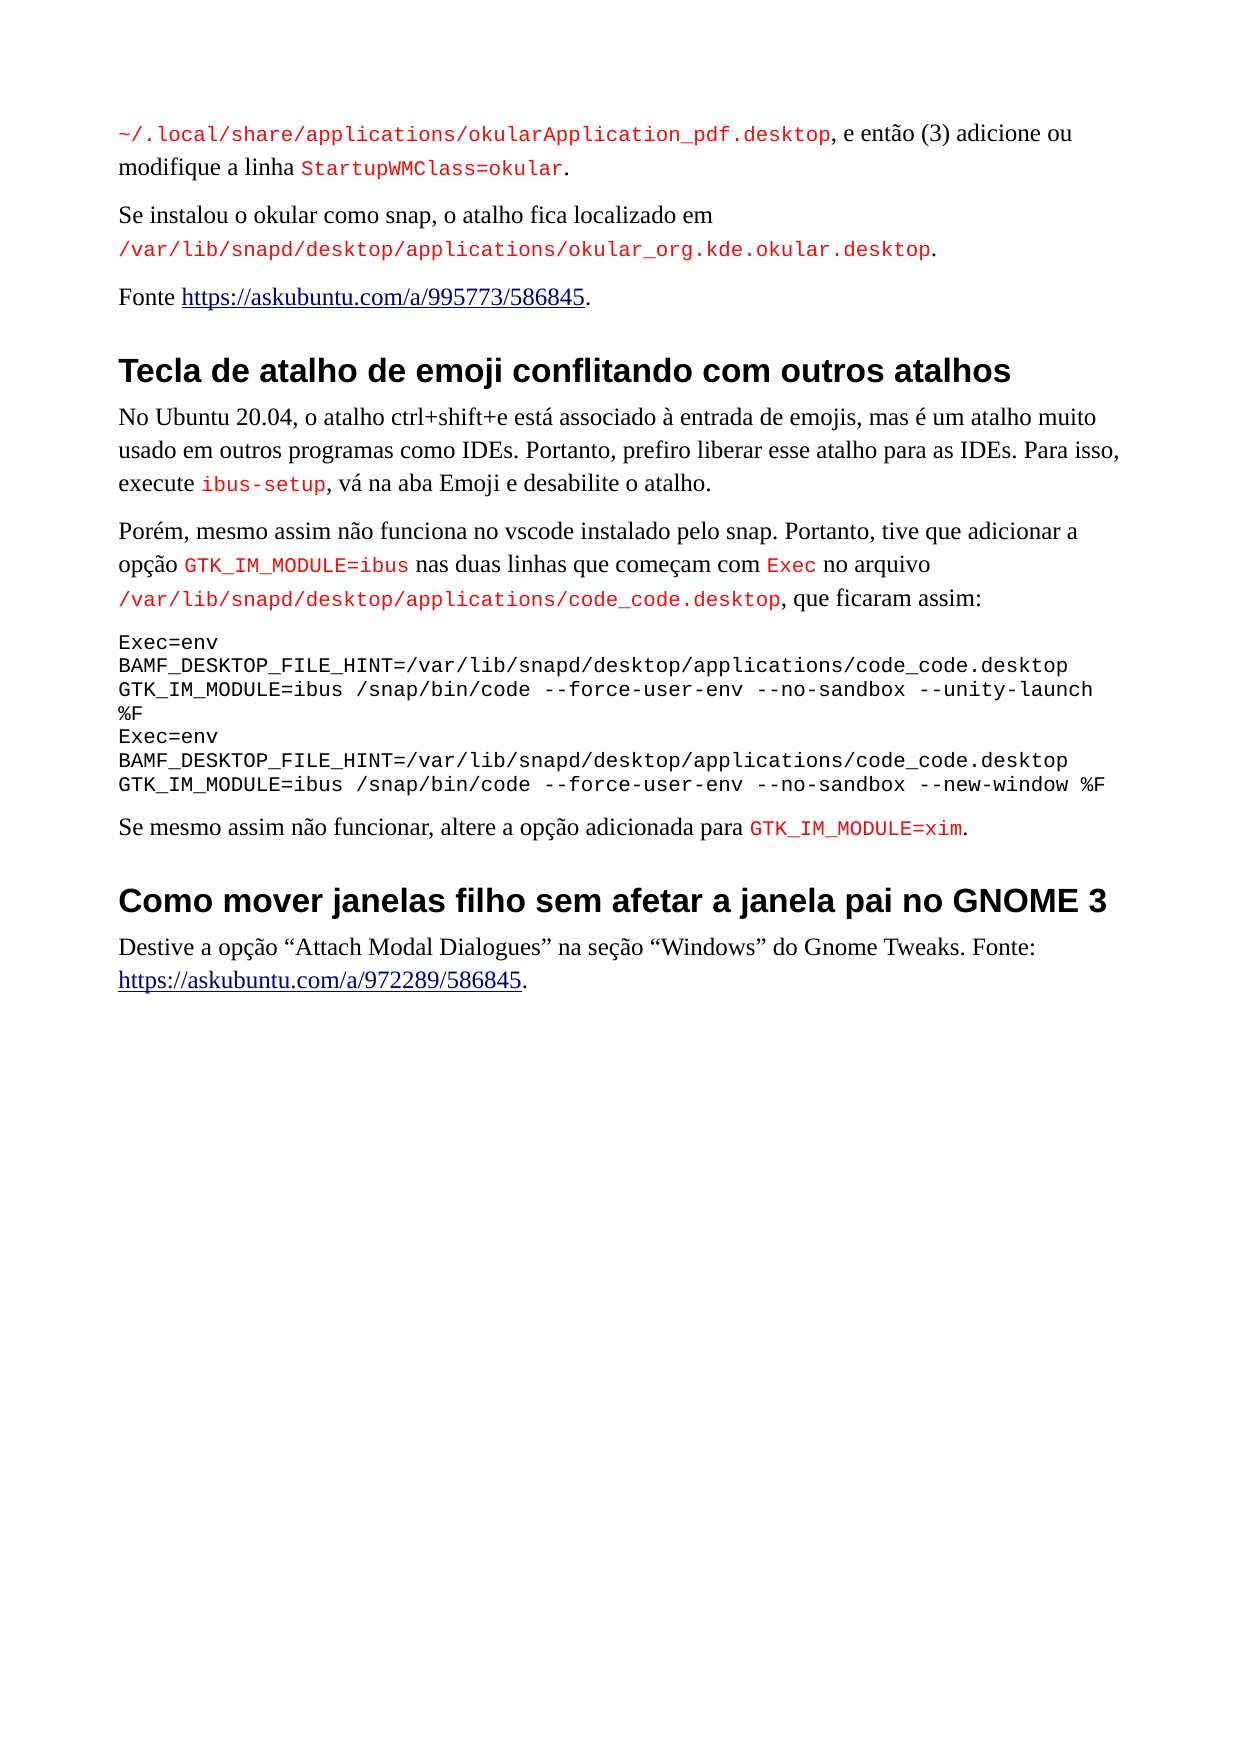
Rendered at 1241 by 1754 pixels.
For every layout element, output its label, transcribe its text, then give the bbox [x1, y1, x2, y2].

text ~/.local/share/applications/okularApplication_pdf.desktop, e então (3) adicione ou modifique a linha StartupWMClass=okular. [118, 118, 1122, 182]
subtitle Tecla de atalho de emoji conflitando com outros atalhos [118, 351, 1122, 389]
text Exec=env BAMF_DESKTOP_FILE_HINT=/var/lib/snapd/desktop/applications/code_code.desktop GTK_IM_MODULE=ibus /snap/bin/code --force-user-env --no-sandbox --unity-launch %F [118, 632, 1122, 726]
text No Ubuntu 20.04, o atalho ctrl+shift+e está associado à entrada de emojis, mas é um atalho muito usado em outros programas como IDEs. Portanto, prefiro liberar esse atalho para as IDEs. Para isso, execute ibus-setup, vá na aba Emoji e desabilite o atalho. [118, 402, 1122, 497]
text Porém, mesmo assim não funciona no vscode instalado pelo snap. Portanto, tive que adicionar a opção GTK_IM_MODULE=ibus nas duas linhas que começam com Exec no arquivo /var/lib/snapd/desktop/applications/code_code.desktop, que ficaram assim: [118, 516, 1122, 613]
text Se mesmo assim não funcionar, altere a opção adicionada para GTK_IM_MODULE=xim. [118, 812, 1122, 842]
text Exec=env BAMF_DESKTOP_FILE_HINT=/var/lib/snapd/desktop/applications/code_code.desktop GTK_IM_MODULE=ibus /snap/bin/code --force-user-env --no-sandbox --new-window %F [118, 726, 1122, 797]
text Fonte https://askubuntu.com/a/995773/586845. [118, 282, 1122, 311]
subtitle Como mover janelas filho sem afetar a janela pai no GNOME 3 [118, 881, 1122, 920]
text Se instalou o okular como snap, o atalho fica localizado em /var/lib/snapd/desktop/applications/okular_org.kde.okular.desktop. [118, 201, 1122, 263]
text Destive a opção “Attach Modal Dialogues” na seção “Windows” do Gnome Tweaks. Fonte: https://askubuntu.com/a/972289/586845. [118, 932, 1122, 994]
